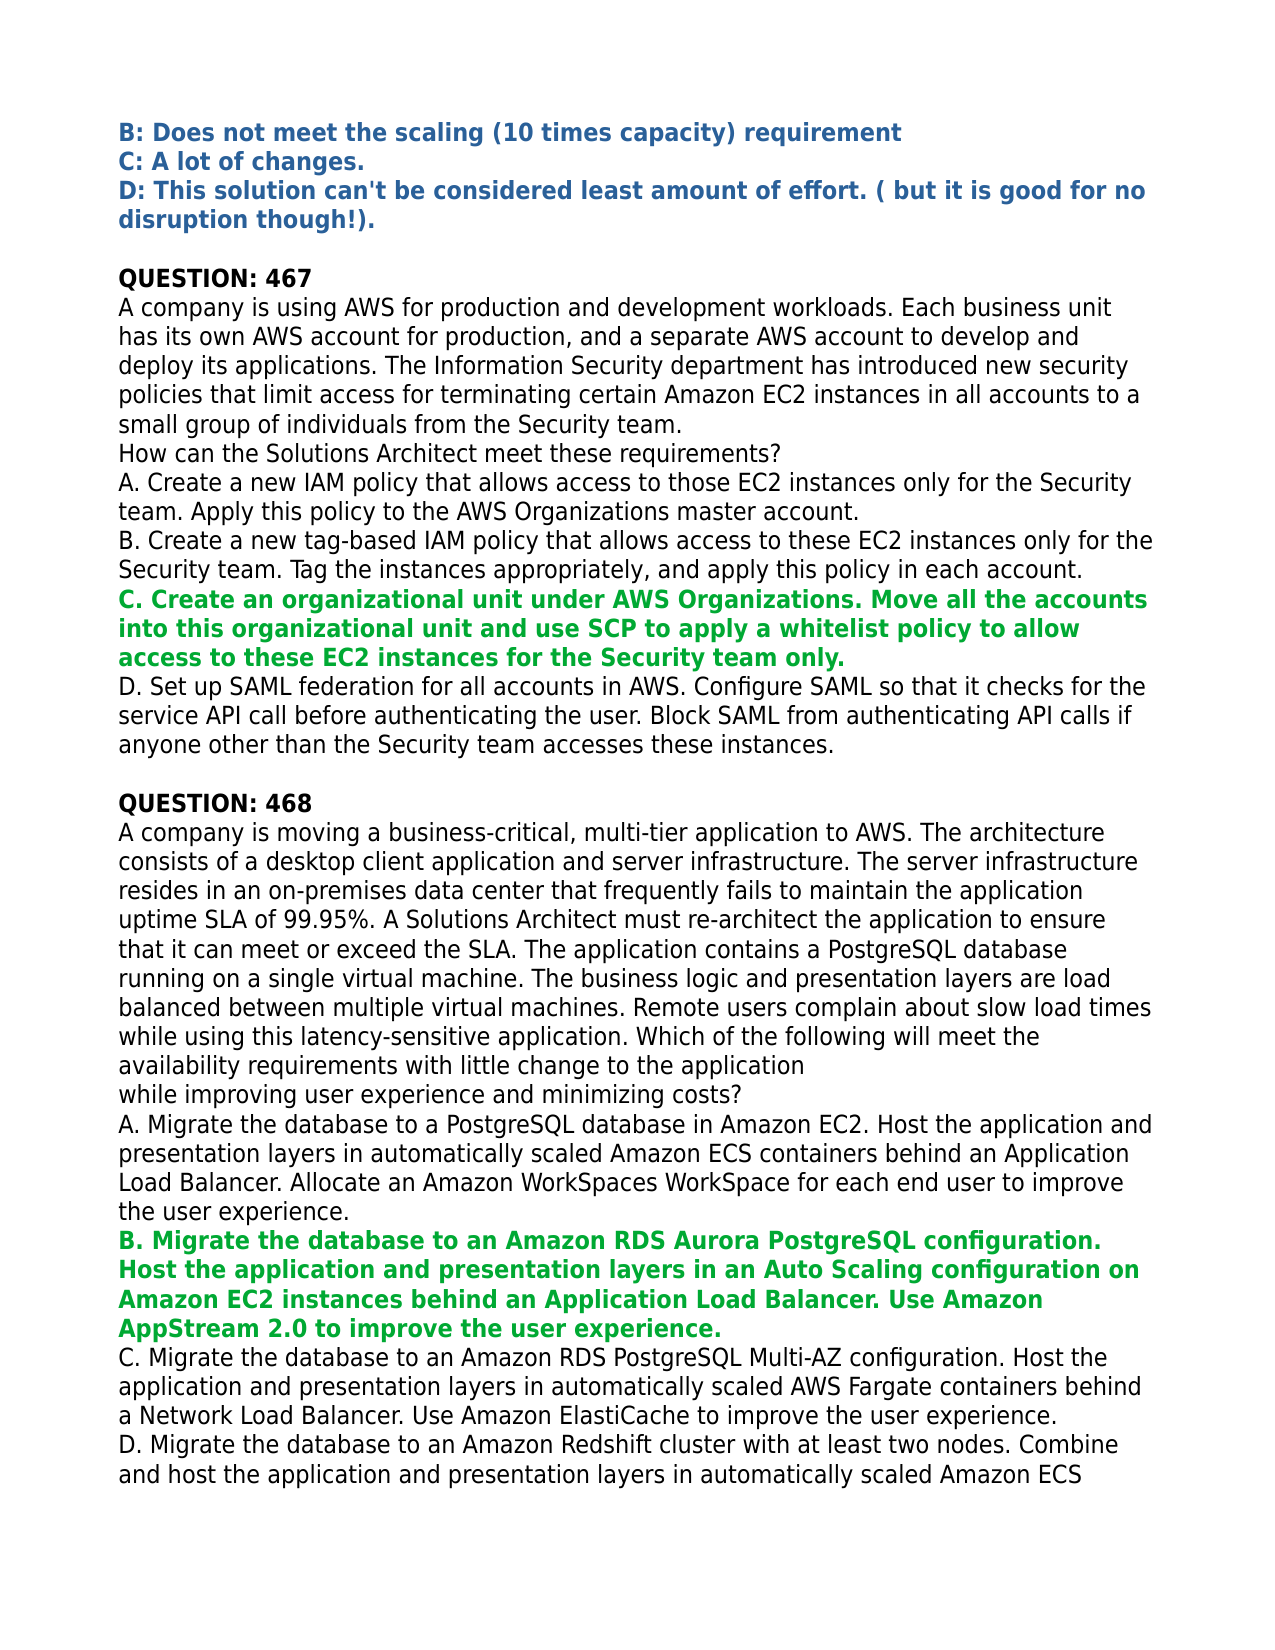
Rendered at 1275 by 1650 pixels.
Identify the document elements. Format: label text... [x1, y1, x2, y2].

text anyone other than the Security team accesses these instances. [118, 731, 1157, 760]
text How can the Solutions Architect meet these requirements? [118, 439, 1157, 468]
text C. Create an organizational unit under AWS Organizations. Move all the accounts into this organizational unit and use SCP to apply a whitelist policy to allow access to these EC2 instances for the Security team only. [118, 585, 1157, 672]
text presentation layers in automatically scaled Amazon ECS containers behind an Application Load Balancer. Allocate an Amazon WorkSpaces WorkSpace for each end user to improve the user experience. [118, 1139, 1157, 1226]
text A company is using AWS for production and development workloads. Each business unit has its own AWS account for production, and a separate AWS account to develop and deploy its applications. The Information Security department has introduced new security policies that limit access for terminating certain Amazon EC2 instances in all accounts to a small group of individuals from the Security team. [118, 293, 1157, 439]
text A company is moving a business-critical, multi-tier application to AWS. The architecture consists of a desktop client application and server infrastructure. The server infrastructure resides in an on-premises data center that frequently fails to maintain the application uptime SLA of 99.95%. A Solutions Architect must re-architect the application to ensure that it can meet or exceed the SLA. The application contains a PostgreSQL database running on a single virtual machine. The business logic and presentation layers are load balanced between multiple virtual machines. Remote users complain about slow load times while using this latency-sensitive application. Which of the following will meet the availability requirements with little change to the application [118, 818, 1157, 1081]
text team. Apply this policy to the AWS Organizations master account. [118, 497, 1157, 526]
text B. Create a new tag-based IAM policy that allows access to these EC2 instances only for the [118, 526, 1157, 556]
text Security team. Tag the instances appropriately, and apply this policy in each account. [118, 556, 1157, 585]
text A. Migrate the database to a PostgreSQL database in Amazon EC2. Host the application and [118, 1110, 1157, 1139]
text B: Does not meet the scaling (10 times capacity) requirement [118, 118, 1157, 147]
text D: This solution can't be considered least amount of effort. ( but it is good for no disruption though!). [118, 176, 1157, 235]
text C: A lot of changes. [118, 147, 1157, 176]
text D. Set up SAML federation for all accounts in AWS. Configure SAML so that it checks for the [118, 672, 1157, 701]
text application and presentation layers in automatically scaled AWS Fargate containers behind a Network Load Balancer. Use Amazon ElastiCache to improve the user experience. [118, 1372, 1157, 1431]
text D. Migrate the database to an Amazon Redshift cluster with at least two nodes. Combine and host the application and presentation layers in automatically scaled Amazon ECS [118, 1431, 1157, 1489]
text service API call before authenticating the user. Block SAML from authenticating API calls if [118, 701, 1157, 731]
text QUESTION: 467 [118, 264, 1157, 293]
text while improving user experience and minimizing costs? [118, 1081, 1157, 1110]
text A. Create a new IAM policy that allows access to those EC2 instances only for the Security [118, 468, 1157, 497]
text C. Migrate the database to an Amazon RDS PostgreSQL Multi-AZ configuration. Host the [118, 1343, 1157, 1372]
text QUESTION: 468 [118, 789, 1157, 818]
text B. Migrate the database to an Amazon RDS Aurora PostgreSQL configuration. Host the application and presentation layers in an Auto Scaling configuration on Amazon EC2 instances behind an Application Load Balancer. Use Amazon AppStream 2.0 to improve the user experience. [118, 1226, 1157, 1343]
